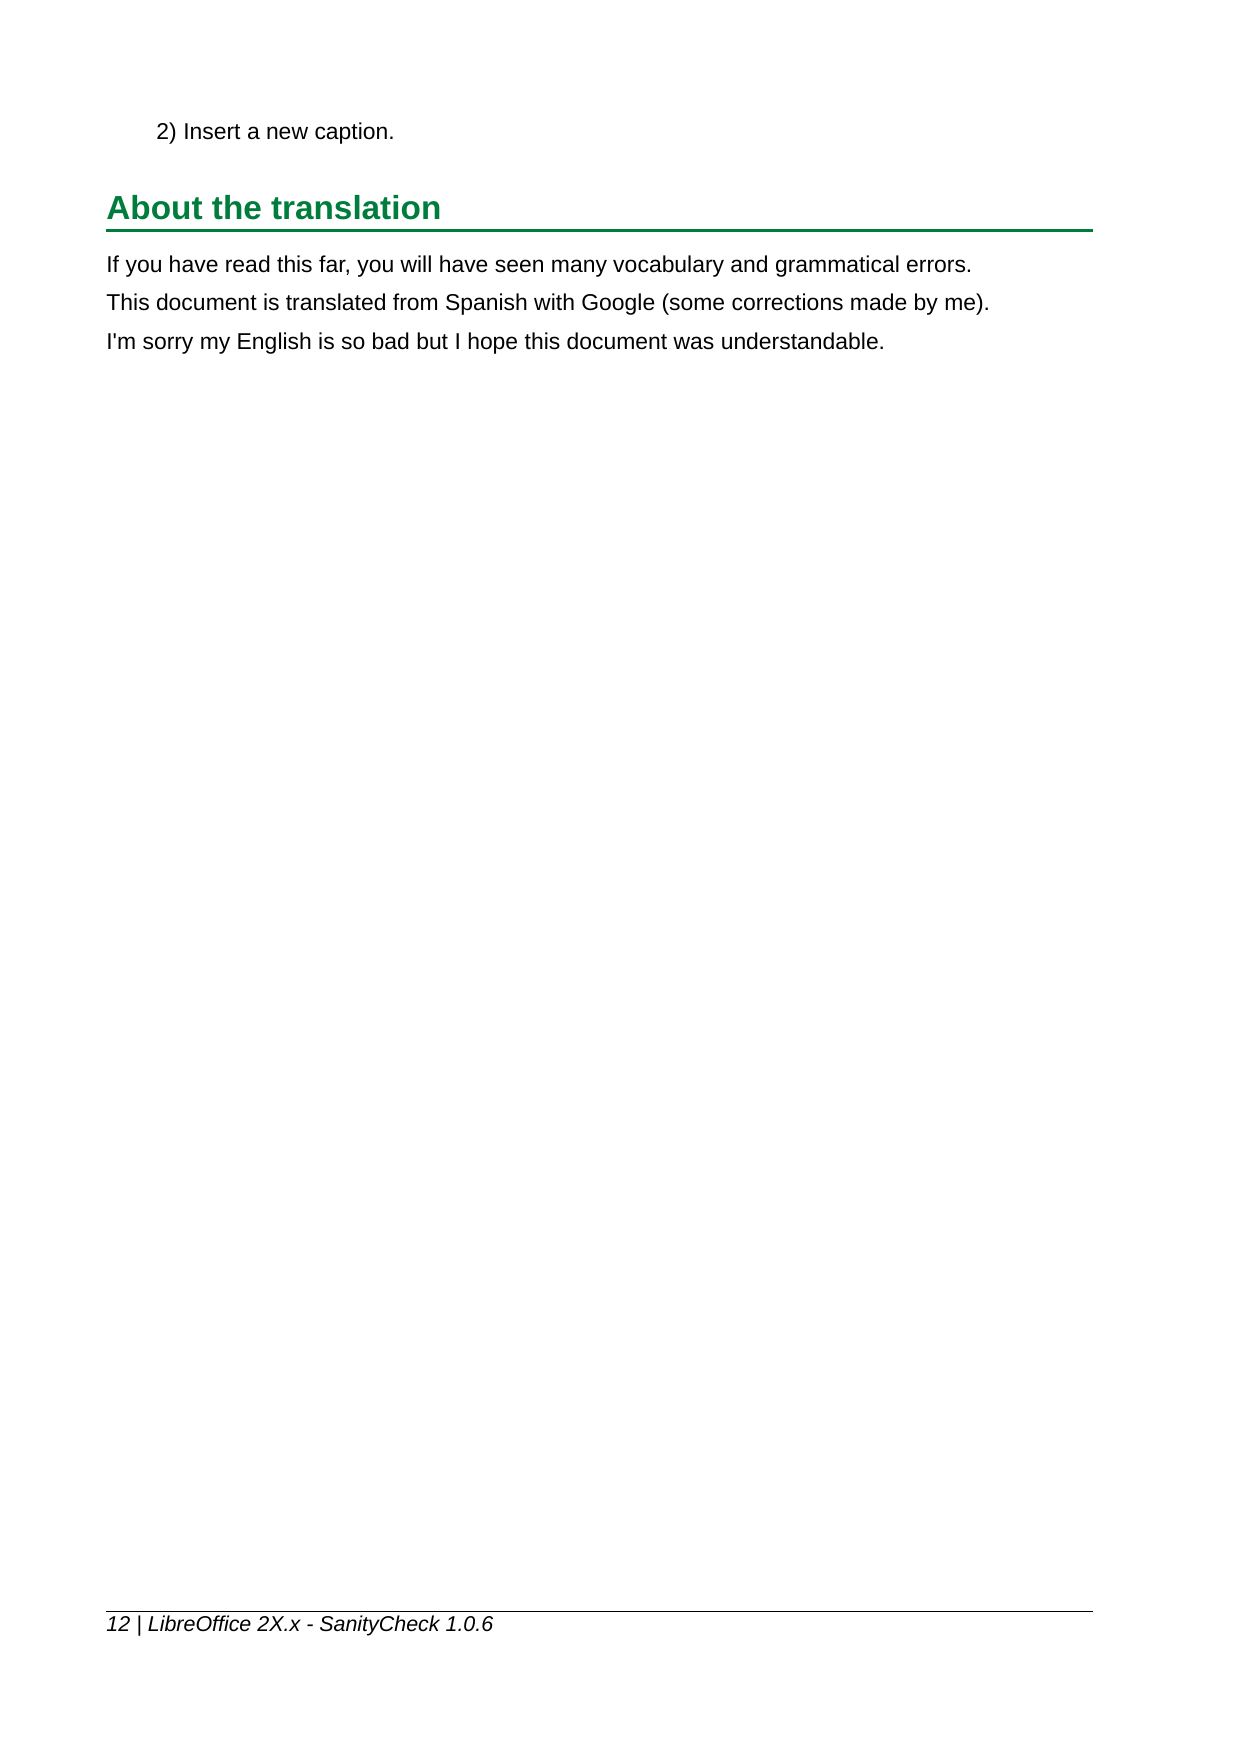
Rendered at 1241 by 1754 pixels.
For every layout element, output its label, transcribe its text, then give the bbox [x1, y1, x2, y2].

text I'm sorry my English is so bad but I hope this document was understandable. [106, 328, 1093, 354]
subtitle About the translation [106, 188, 1093, 229]
text If you have read this far, you will have seen many vocabulary and grammatical errors. [106, 251, 1093, 277]
text This document is translated from Spanish with Google (some corrections made by me). [106, 289, 1093, 316]
list Insert a new caption. [183, 118, 1093, 144]
